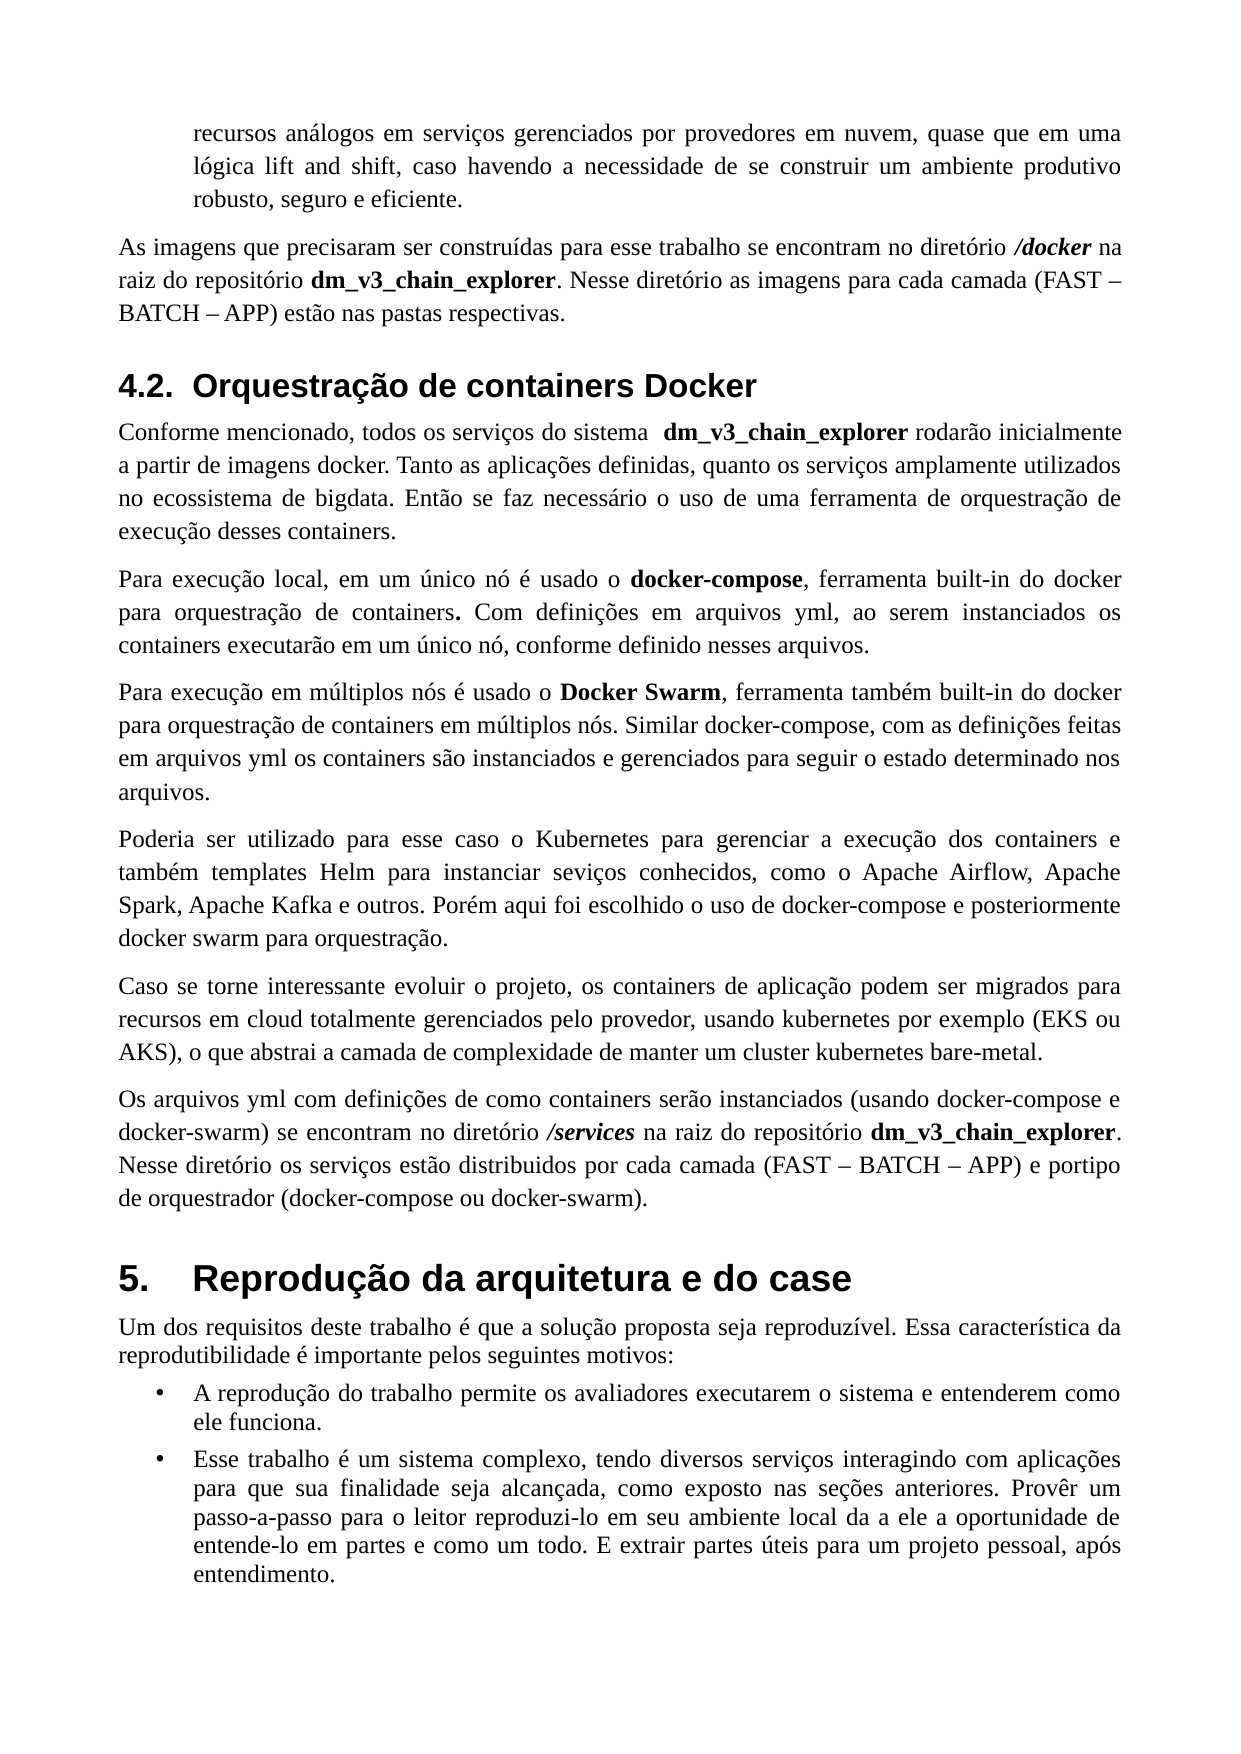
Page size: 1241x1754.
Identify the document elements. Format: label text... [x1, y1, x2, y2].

text Para execução em múltiplos nós é usado o Docker Swarm, ferramenta também built-in do docker para orquestração de containers em múltiplos nós. Similar docker-compose, com as definições feitas em arquivos yml os containers são instanciados e gerenciados para seguir o estado determinado nos arquivos. [118, 677, 1122, 805]
text Conforme mencionado, todos os serviços do sistema dm_v3_chain_explorer rodarão inicialmente a partir de imagens docker. Tanto as aplicações definidas, quanto os serviços amplamente utilizados no ecossistema de bigdata. Então se faz necessário o uso de uma ferramenta de orquestração de execução desses containers. [118, 417, 1122, 545]
subtitle Reprodução da arquitetura e do case [118, 1256, 1122, 1299]
subtitle Orquestração de containers Docker [118, 366, 1122, 405]
text Poderia ser utilizado para esse caso o Kubernetes para gerenciar a execução dos containers e também templates Helm para instanciar seviços conhecidos, como o Apache Airflow, Apache Spark, Apache Kafka e outros. Porém aqui foi escolhido o uso de docker-compose e posteriormente docker swarm para orquestração. [118, 824, 1122, 952]
text As imagens que precisaram ser construídas para esse trabalho se encontram no diretório /docker na raiz do repositório dm_v3_chain_explorer. Nesse diretório as imagens para cada camada (FAST – BATCH – APP) estão nas pastas respectivas. [118, 232, 1122, 327]
text Um dos requisitos deste trabalho é que a solução proposta seja reproduzível. Essa característica da reprodutibilidade é importante pelos seguintes motivos: [118, 1312, 1122, 1369]
text Os arquivos yml com definições de como containers serão instanciados (usando docker-compose e docker-swarm) se encontram no diretório /services na raiz do repositório dm_v3_chain_explorer. Nesse diretório os serviços estão distribuidos por cada camada (FAST – BATCH – APP) e portipo de orquestrador (docker-compose ou docker-swarm). [118, 1084, 1122, 1212]
list recursos análogos em serviços gerenciados por provedores em nuvem, quase que em uma lógica lift and shift, caso havendo a necessidade de se construir um ambiente produtivo robusto, seguro e eficiente. [156, 118, 1122, 213]
list Esse trabalho é um sistema complexo, tendo diversos serviços interagindo com aplicações para que sua finalidade seja alcançada, como exposto nas seções anteriores. Provêr um passo-a-passo para o leitor reproduzi-lo em seu ambiente local da a ele a oportunidade de entende-lo em partes e como um todo. E extrair partes úteis para um projeto pessoal, após entendimento. [156, 1444, 1122, 1588]
list A reprodução do trabalho permite os avaliadores executarem o sistema e entenderem como ele funciona. [156, 1378, 1122, 1435]
text Caso se torne interessante evoluir o projeto, os containers de aplicação podem ser migrados para recursos em cloud totalmente gerenciados pelo provedor, usando kubernetes por exemplo (EKS ou AKS), o que abstrai a camada de complexidade de manter um cluster kubernetes bare-metal. [118, 971, 1122, 1066]
text Para execução local, em um único nó é usado o docker-compose, ferramenta built-in do docker para orquestração de containers. Com definições em arquivos yml, ao serem instanciados os containers executarão em um único nó, conforme definido nesses arquivos. [118, 564, 1122, 659]
